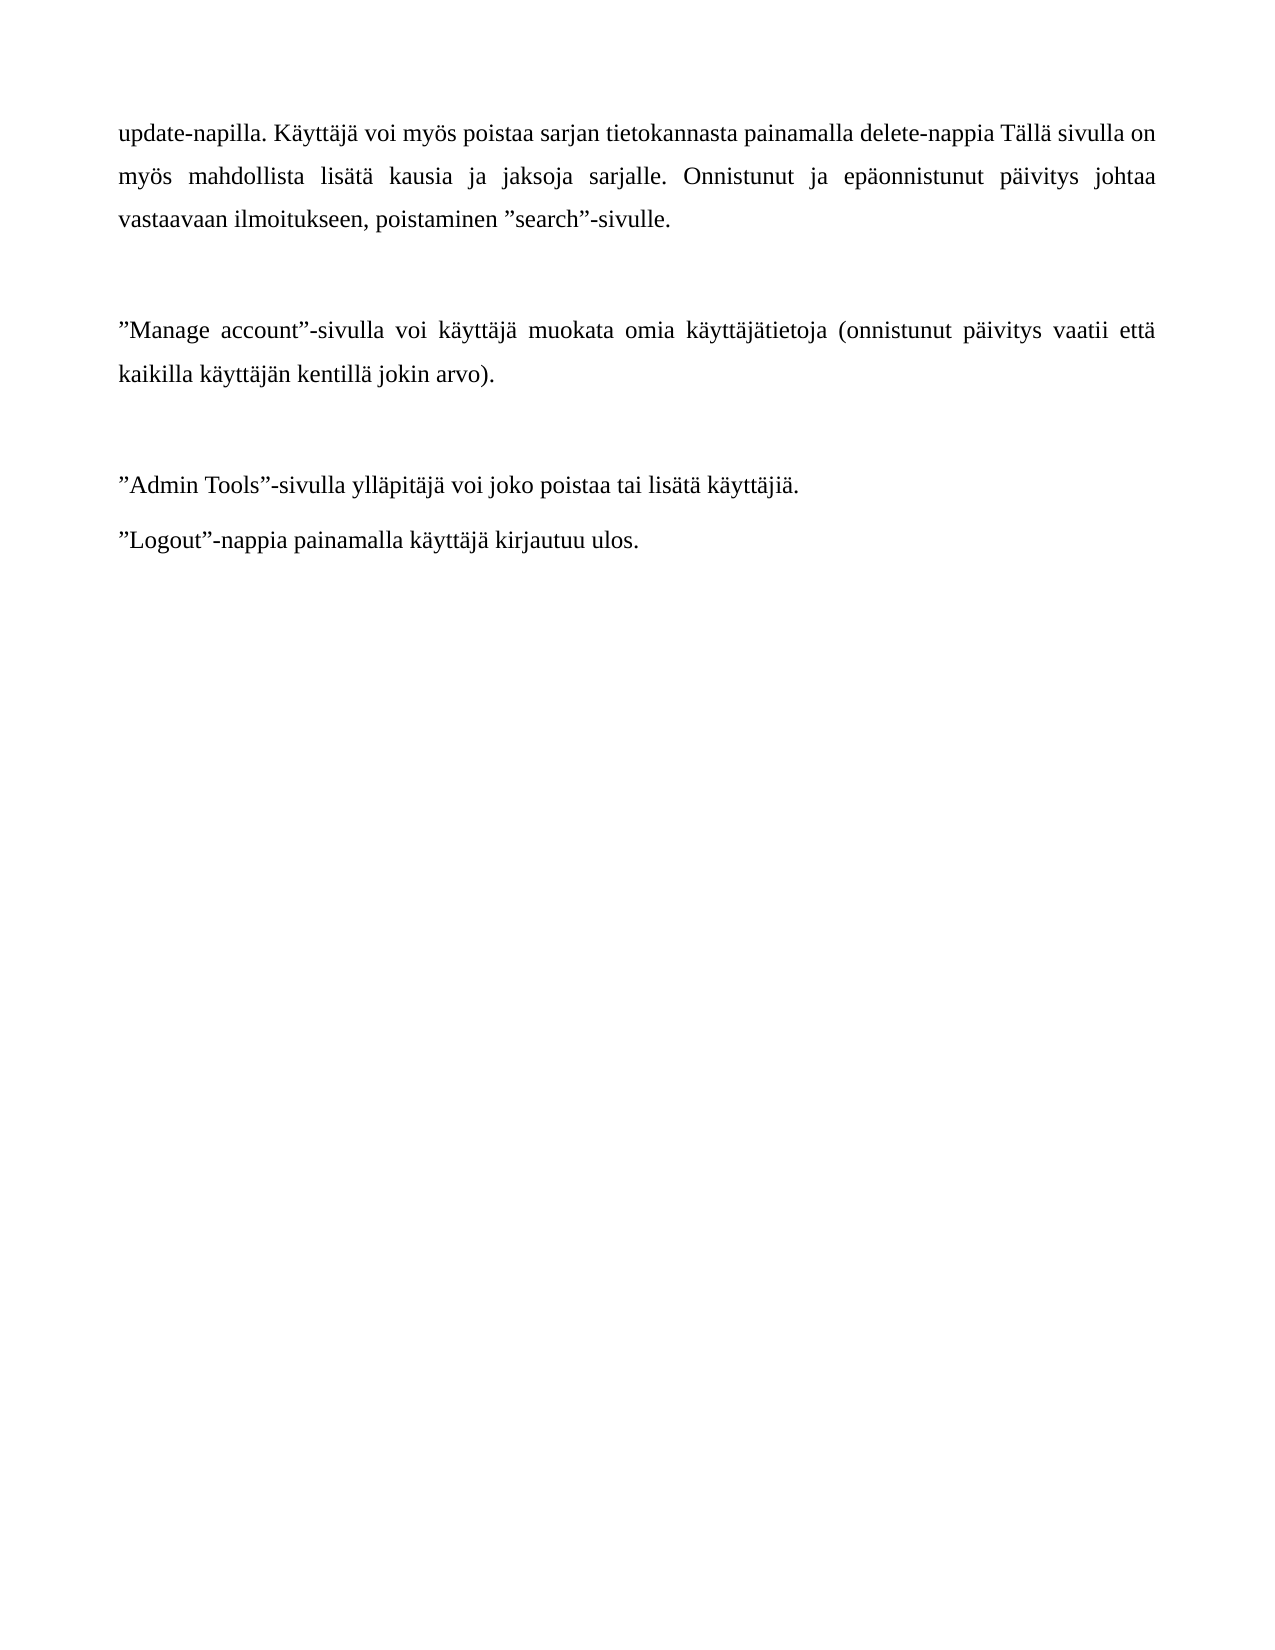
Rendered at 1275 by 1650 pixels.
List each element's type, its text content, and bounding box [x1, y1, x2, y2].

text ”Admin Tools”-sivulla ylläpitäjä voi joko poistaa tai lisätä käyttäjiä. [118, 470, 1157, 499]
text ”Manage account”-sivulla voi käyttäjä muokata omia käyttäjätietoja (onnistunut päivitys vaatii että kaikilla käyttäjän kentillä jokin arvo). [118, 316, 1157, 387]
text ”Logout”-nappia painamalla käyttäjä kirjautuu ulos. [118, 526, 1157, 554]
text update-napilla. Käyttäjä voi myös poistaa sarjan tietokannasta painamalla delete-nappia Tällä sivulla on myös mahdollista lisätä kausia ja jaksoja sarjalle. Onnistunut ja epäonnistunut päivitys johtaa vastaavaan ilmoitukseen, poistaminen ”search”-sivulle. [118, 118, 1157, 233]
